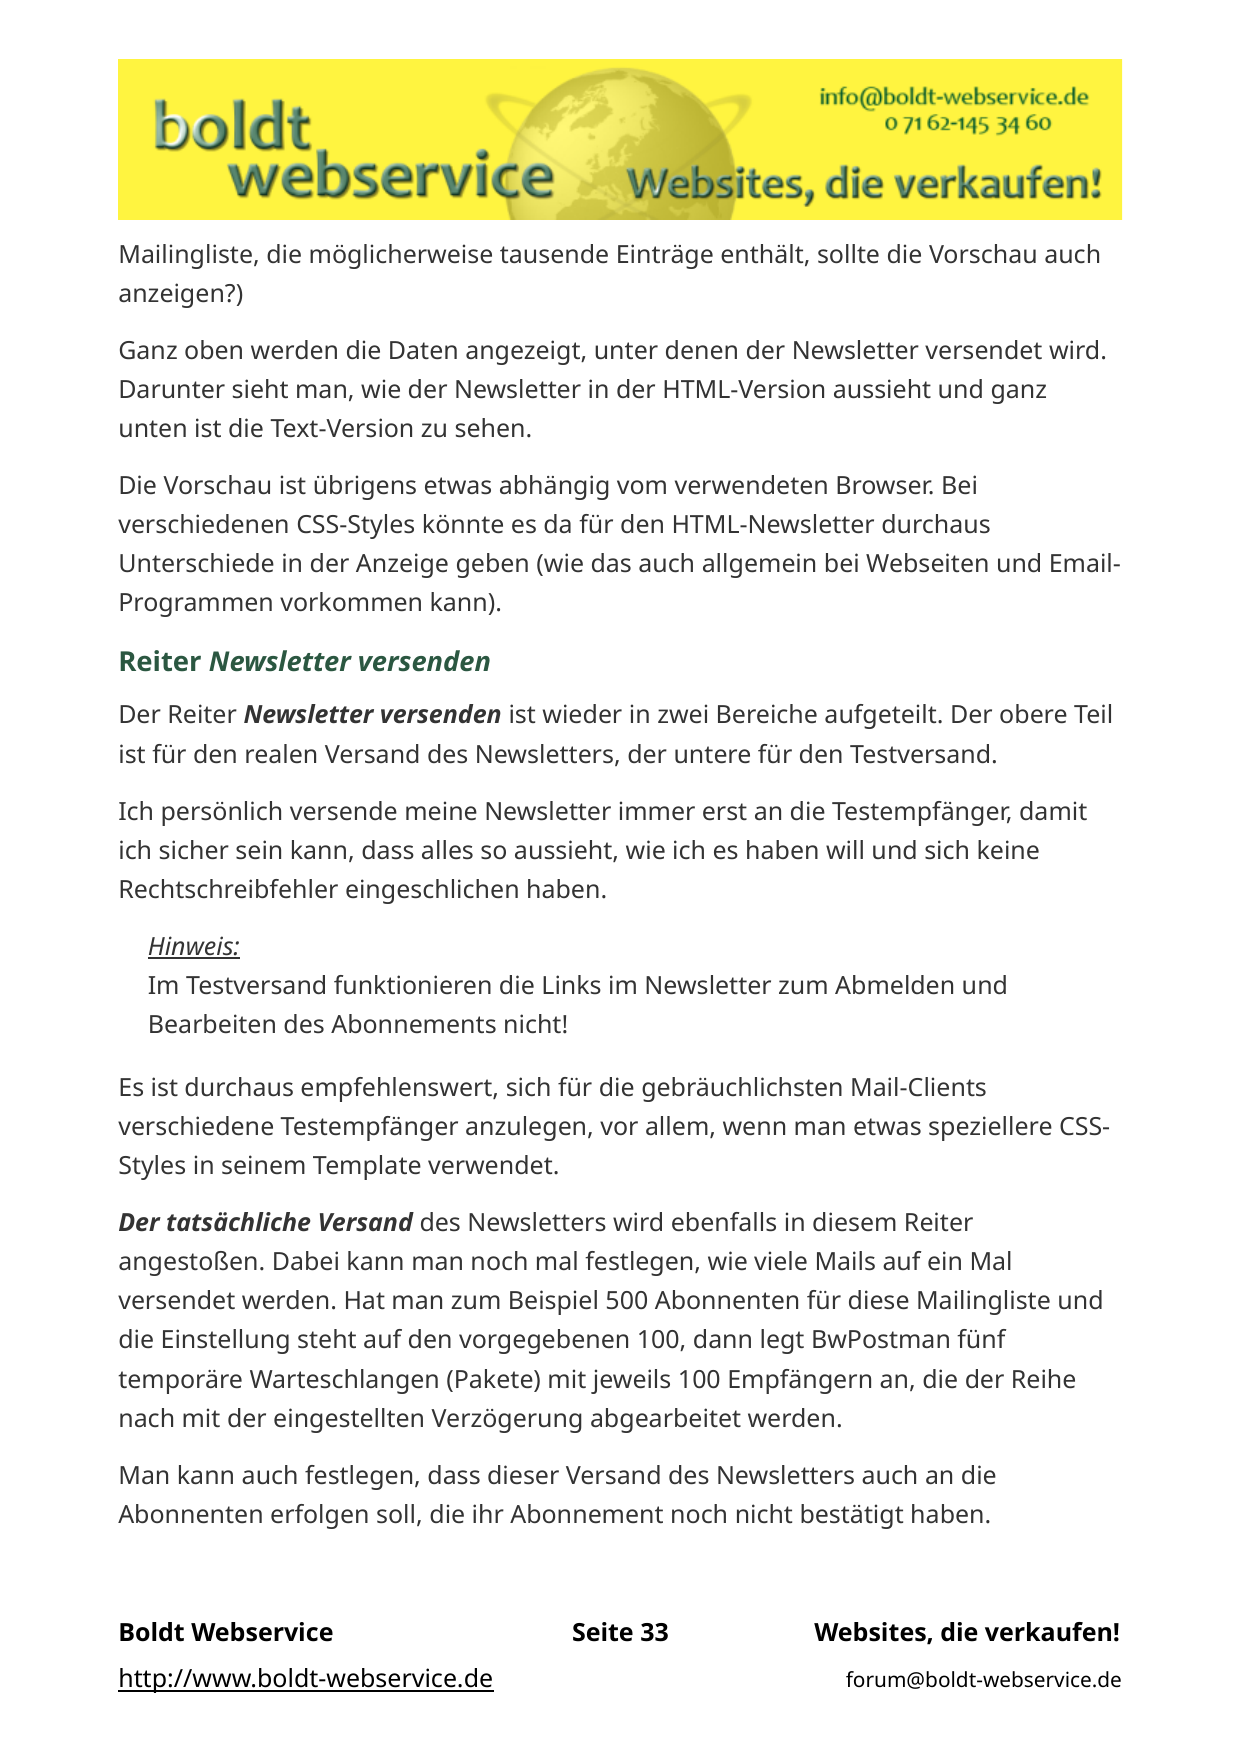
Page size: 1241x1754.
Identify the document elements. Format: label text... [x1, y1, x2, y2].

text Ich persönlich versende meine Newsletter immer erst an die Testempfänger, damit ich sicher sein kann, dass alles so aussieht, wie ich es haben will und sich keine Rechtschreibfehler eingeschlichen haben. [118, 793, 1122, 906]
picture [118, 59, 1123, 220]
text Der tatsächliche Versand des Newsletters wird ebenfalls in diesem Reiter angestoßen. Dabei kann man noch mal festlegen, wie viele Mails auf ein Mal versendet werden. Hat man zum Beispiel 500 Abonnenten für diese Mailingliste und die Einstellung steht auf den vorgegebenen 100, dann legt BwPostman fünf temporäre Warteschlangen (Pakete) mit jeweils 100 Empfängern an, die der Reihe nach mit der eingestellten Verzögerung abgearbeitet werden. [118, 1205, 1122, 1434]
text Der Reiter Newsletter versenden ist wieder in zwei Bereiche aufgeteilt. Der obere Teil ist für den realen Versand des Newsletters, der untere für den Testversand. [118, 697, 1122, 770]
text Mailingliste, die möglicherweise tausende Einträge enthält, sollte die Vorschau auch anzeigen?) [118, 236, 1122, 309]
text Hinweis: Im Testversand funktionieren die Links im Newsletter zum Abmelden und Bearbeiten des Abonnements nicht! [148, 928, 1122, 1041]
text Die Vorschau ist übrigens etwas abhängig vom verwendeten Browser. Bei verschiedenen CSS-Styles könnte es da für den HTML-Newsletter durchaus Unterschiede in der Anzeige geben (wie das auch allgemein bei Webseiten und Email-Programmen vorkommen kann). [118, 467, 1122, 619]
subtitle Reiter Newsletter versenden [118, 642, 1122, 679]
text Man kann auch festlegen, dass dieser Versand des Newsletters auch an die Abonnenten erfolgen soll, die ihr Abonnement noch nicht bestätigt haben. [118, 1457, 1122, 1531]
text Es ist durchaus empfehlenswert, sich für die gebräuchlichsten Mail-Clients verschiedene Testempfänger anzulegen, vor allem, wenn man etwas speziellere CSS-Styles in seinem Template verwendet. [118, 1069, 1122, 1182]
text Ganz oben werden die Daten angezeigt, unter denen der Newsletter versendet wird. Darunter sieht man, wie der Newsletter in der HTML-Version aussieht und ganz unten ist die Text-Version zu sehen. [118, 332, 1122, 445]
